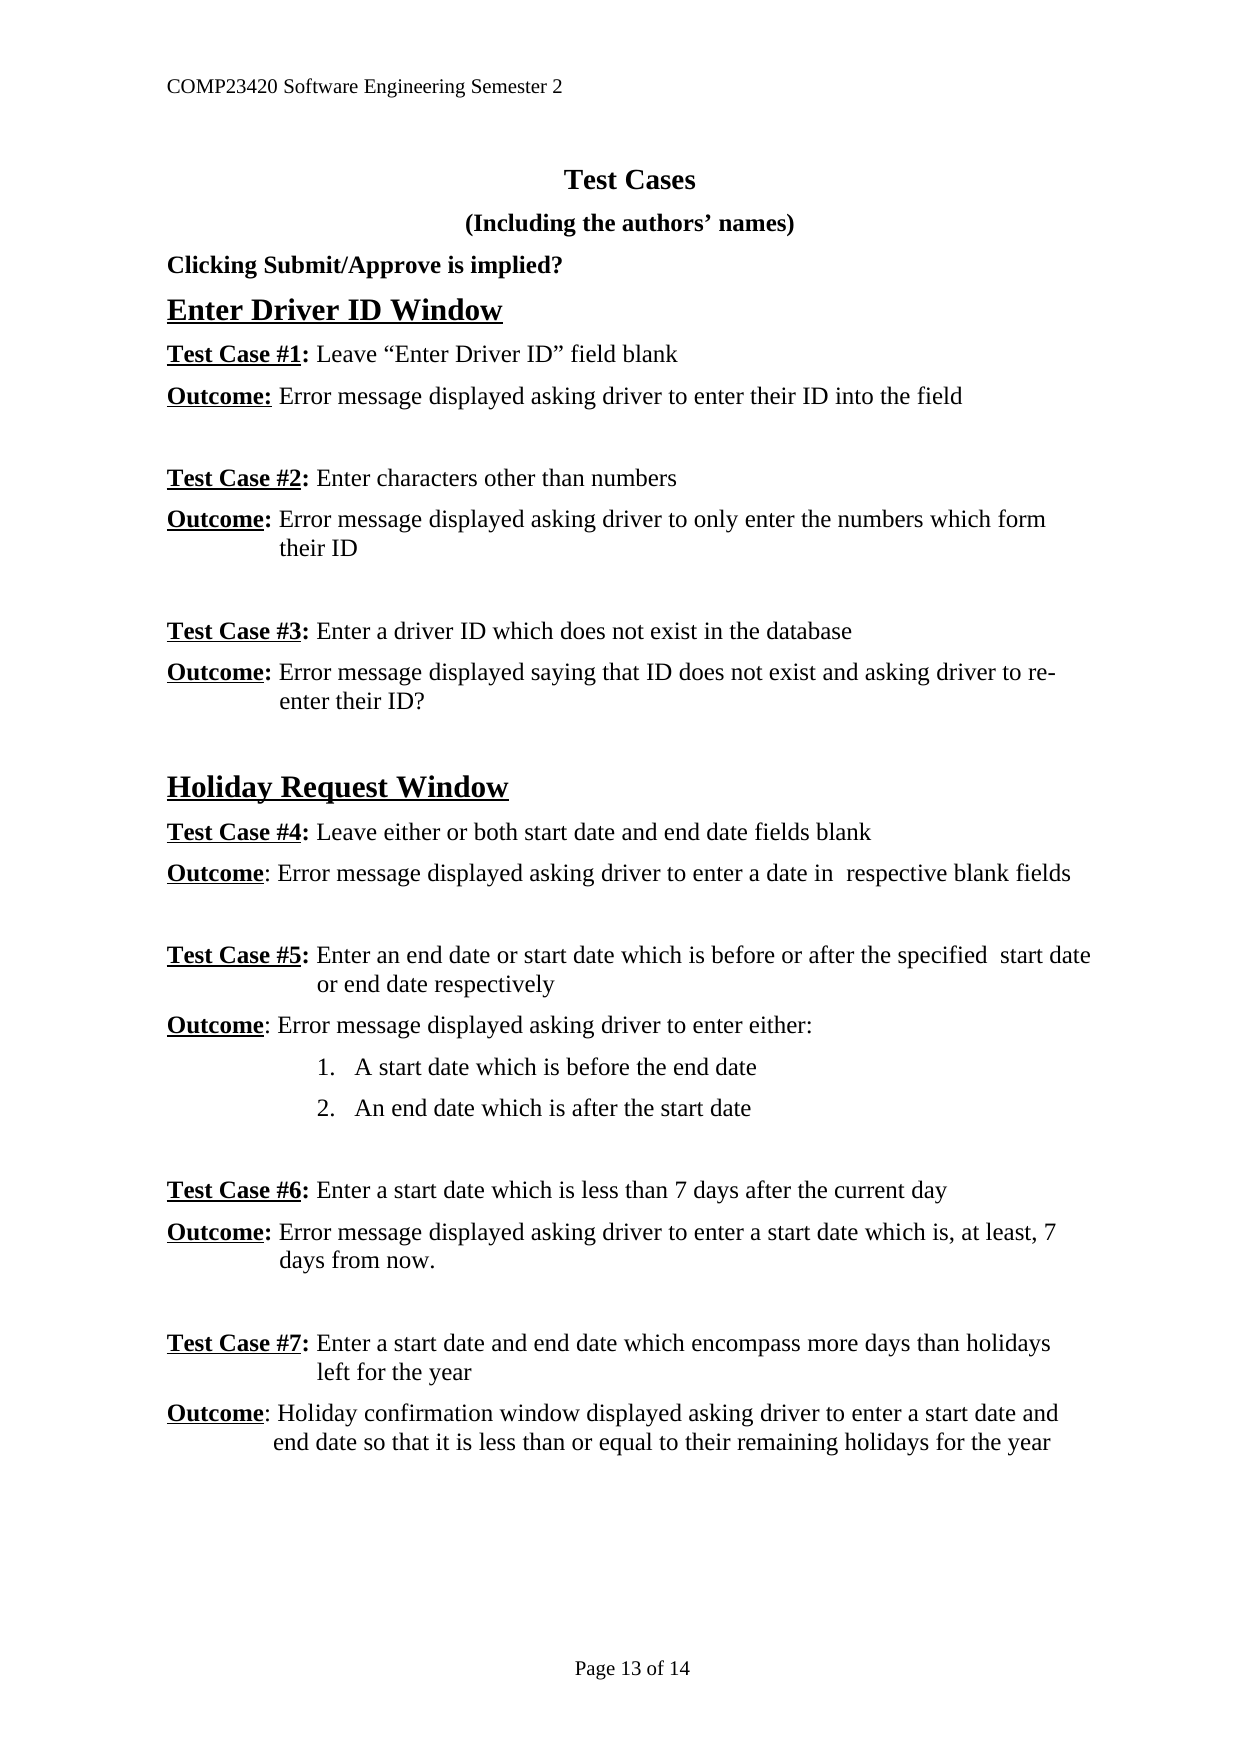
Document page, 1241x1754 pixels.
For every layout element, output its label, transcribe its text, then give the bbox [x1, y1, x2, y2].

text Test Case #6: Enter a start date which is less than 7 days after the current day [167, 1175, 1092, 1204]
text Outcome: Error message displayed asking driver to enter a start date which is, at least, 7 days from now. [167, 1217, 1092, 1274]
text Enter Driver ID Window [167, 291, 1092, 327]
text Test Case #3: Enter a driver ID which does not exist in the database [167, 616, 1092, 644]
text Test Cases [167, 162, 1092, 196]
text Outcome: Error message displayed asking driver to enter either: [167, 1010, 1092, 1039]
list A start date which is before the end date [317, 1052, 1092, 1080]
text Outcome: Error message displayed asking driver to enter a date in respective blank fields [167, 858, 1092, 887]
list An end date which is after the start date [317, 1093, 1092, 1122]
text (Including the authors’ names) [167, 208, 1092, 237]
text Test Case #1: Leave “Enter Driver ID” field blank [167, 339, 1092, 368]
text Test Case #7: Enter a start date and end date which encompass more days than holidays left for the year [167, 1328, 1092, 1385]
text Outcome: Error message displayed asking driver to enter their ID into the field [167, 381, 1092, 409]
text Outcome: Error message displayed asking driver to only enter the numbers which form their ID [167, 504, 1092, 562]
text Clicking Submit/Approve is implied? [167, 250, 1092, 278]
text Holiday Request Window [167, 768, 1092, 804]
text Test Case #5: Enter an end date or start date which is before or after the specified start date or end date respectively [167, 940, 1092, 998]
text Outcome: Holiday confirmation window displayed asking driver to enter a start date and end date so that it is less than or equal to their remaining holidays for the year [167, 1398, 1092, 1455]
text Outcome: Error message displayed saying that ID does not exist and asking driver to re- enter their ID? [167, 657, 1092, 714]
text Test Case #2: Enter characters other than numbers [167, 463, 1092, 492]
text Test Case #4: Leave either or both start date and end date fields blank [167, 817, 1092, 845]
